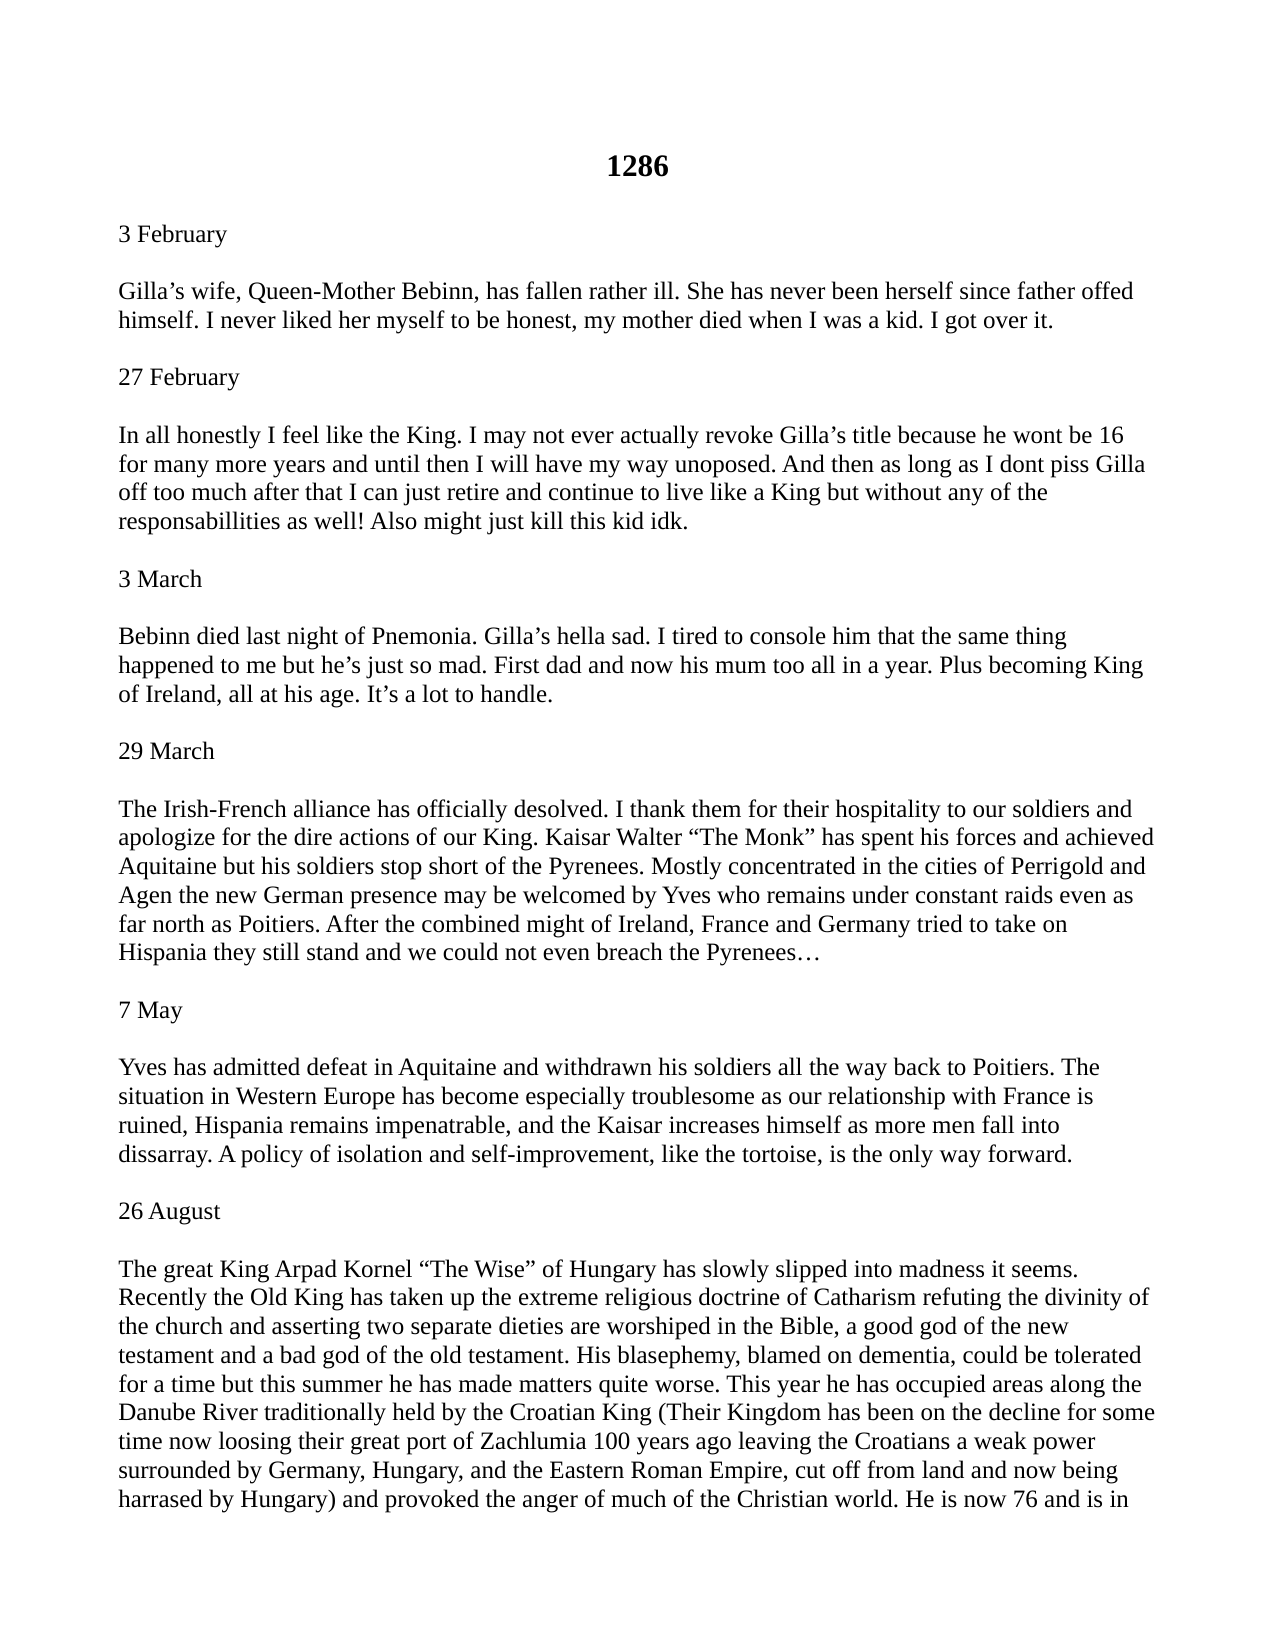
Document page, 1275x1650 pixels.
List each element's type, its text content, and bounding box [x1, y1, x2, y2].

text 3 February [118, 219, 1157, 247]
text Gilla’s wife, Queen-Mother Bebinn, has fallen rather ill. She has never been herself since father offed himself. I never liked her myself to be honest, my mother died when I was a kid. I got over it. [118, 247, 1157, 334]
text 27 February [118, 362, 1157, 391]
text The great King Arpad Kornel “The Wise” of Hungary has slowly slipped into madness it seems. Recently the Old King has taken up the extreme religious doctrine of Catharism refuting the divinity of the church and asserting two separate dieties are worshiped in the Bible, a good god of the new testament and a bad god of the old testament. His blasephemy, blamed on dementia, could be tolerated for a time but this summer he has made matters quite worse. This year he has occupied areas along the Danube River traditionally held by the Croatian King (Their Kingdom has been on the decline for some time now loosing their great port of Zachlumia 100 years ago leaving the Croatians a weak power surrounded by Germany, Hungary, and the Eastern Roman Empire, cut off from land and now being harrased by Hungary) and provoked the anger of much of the Christian world. He is now 76 and is in [118, 1254, 1157, 1512]
text 1286 [118, 147, 1157, 183]
text 29 March [118, 736, 1157, 765]
text Bebinn died last night of Pnemonia. Gilla’s hella sad. I tired to console him that the same thing happened to me but he’s just so mad. First dad and now his mum too all in a year. Plus becoming King of Ireland, all at his age. It’s a lot to handle. [118, 621, 1157, 707]
text In all honestly I feel like the King. I may not ever actually revoke Gilla’s title because he wont be 16 for many more years and until then I will have my way unoposed. And then as long as I dont piss Gilla off too much after that I can just retire and continue to live like a King but without any of the responsabillities as well! Also might just kill this kid idk. [118, 420, 1157, 535]
text Yves has admitted defeat in Aquitaine and withdrawn his soldiers all the way back to Poitiers. The situation in Western Europe has become especially troublesome as our relationship with France is ruined, Hispania remains impenatrable, and the Kaisar increases himself as more men fall into dissarray. A policy of isolation and self-improvement, like the tortoise, is the only way forward. [118, 1052, 1157, 1167]
text The Irish-French alliance has officially desolved. I thank them for their hospitality to our soldiers and apologize for the dire actions of our King. Kaisar Walter “The Monk” has spent his forces and achieved Aquitaine but his soldiers stop short of the Pyrenees. Mostly concentrated in the cities of Perrigold and Agen the new German presence may be welcomed by Yves who remains under constant raids even as far north as Poitiers. After the combined might of Ireland, France and Germany tried to take on Hispania they still stand and we could not even breach the Pyrenees… [118, 794, 1157, 966]
text 26 August [118, 1196, 1157, 1225]
text 3 March [118, 564, 1157, 592]
text 7 May [118, 995, 1157, 1024]
